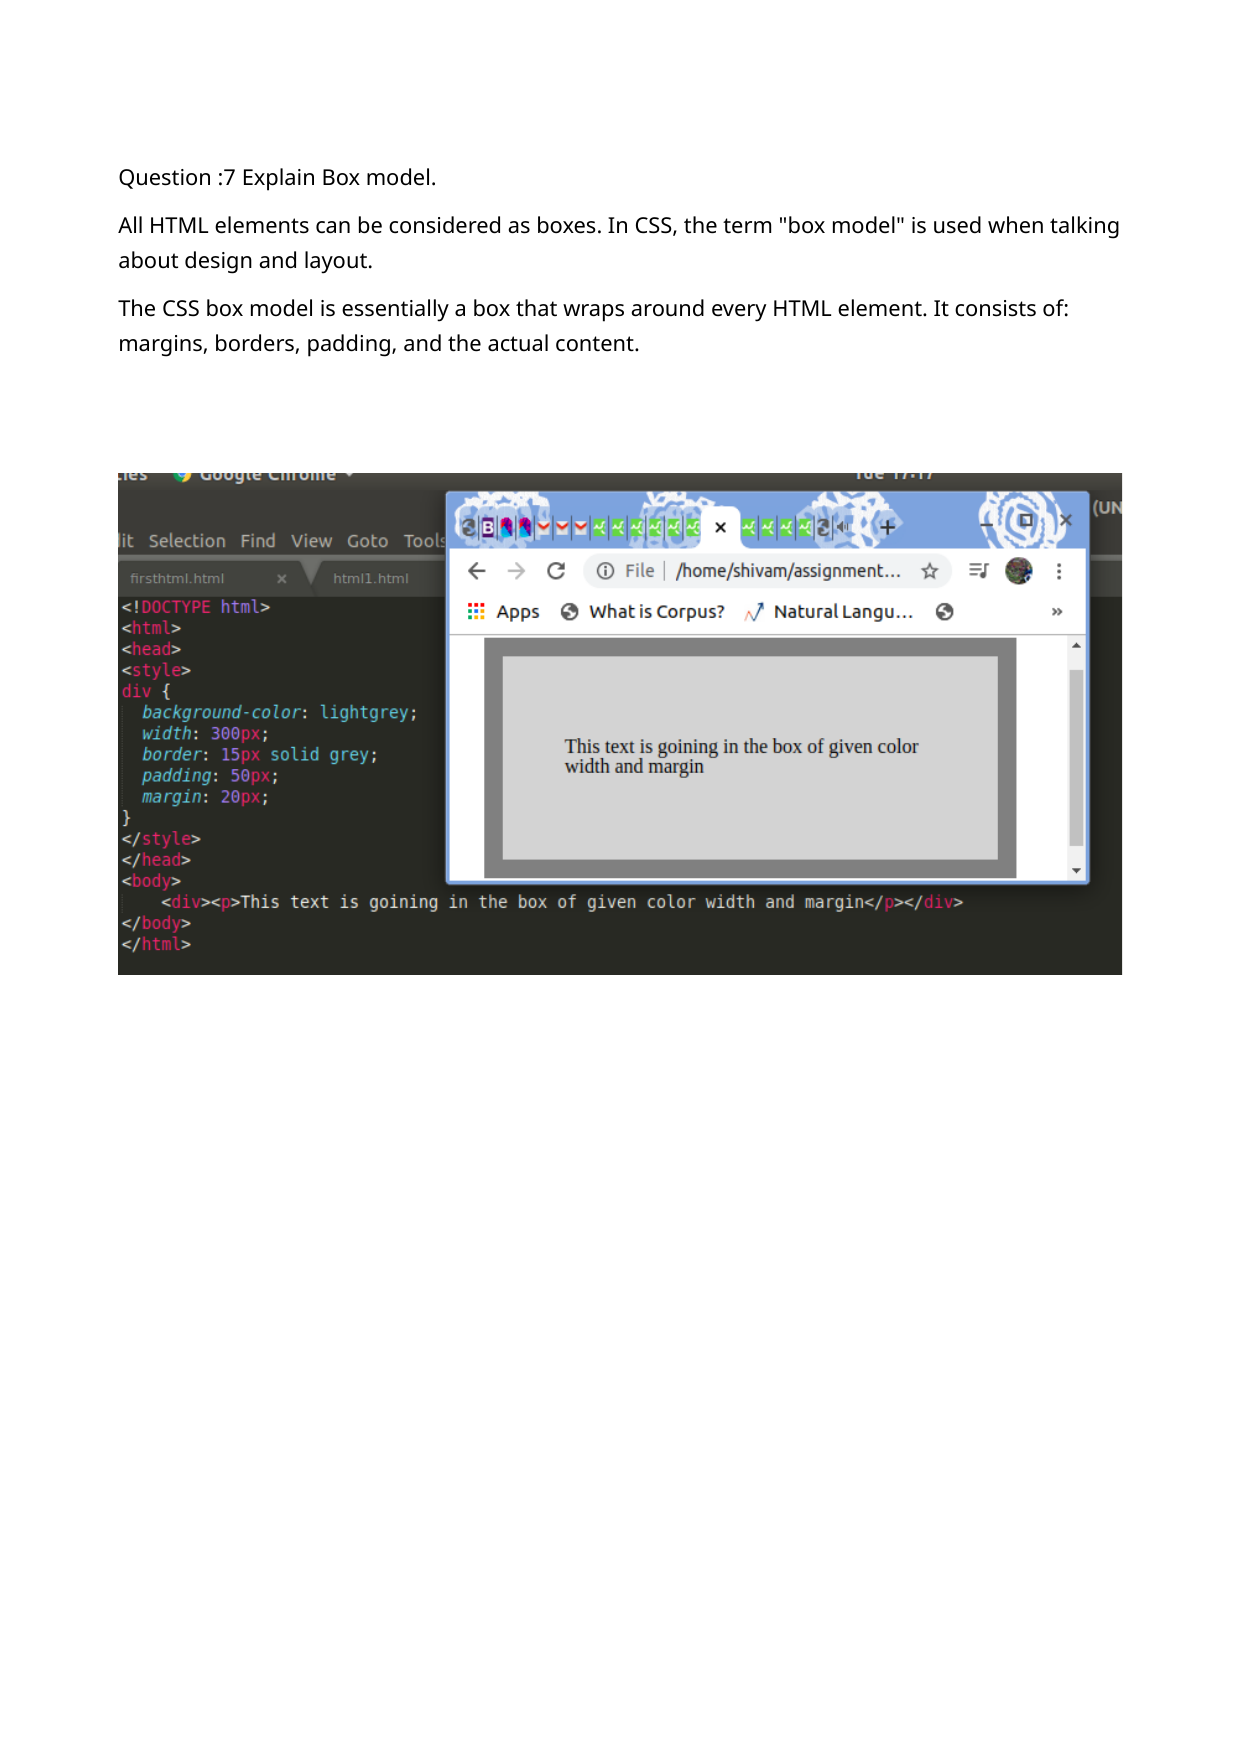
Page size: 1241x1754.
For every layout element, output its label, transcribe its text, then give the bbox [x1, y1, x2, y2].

picture [118, 473, 1123, 975]
text The CSS box model is essentially a box that wraps around every HTML element. It consists of: margins, borders, padding, and the actual content. [118, 293, 1122, 357]
text Question :7 Explain Box model. [118, 162, 1122, 191]
text All HTML elements can be considered as boxes. In CSS, the term "box model" is used when talking about design and layout. [118, 210, 1122, 274]
